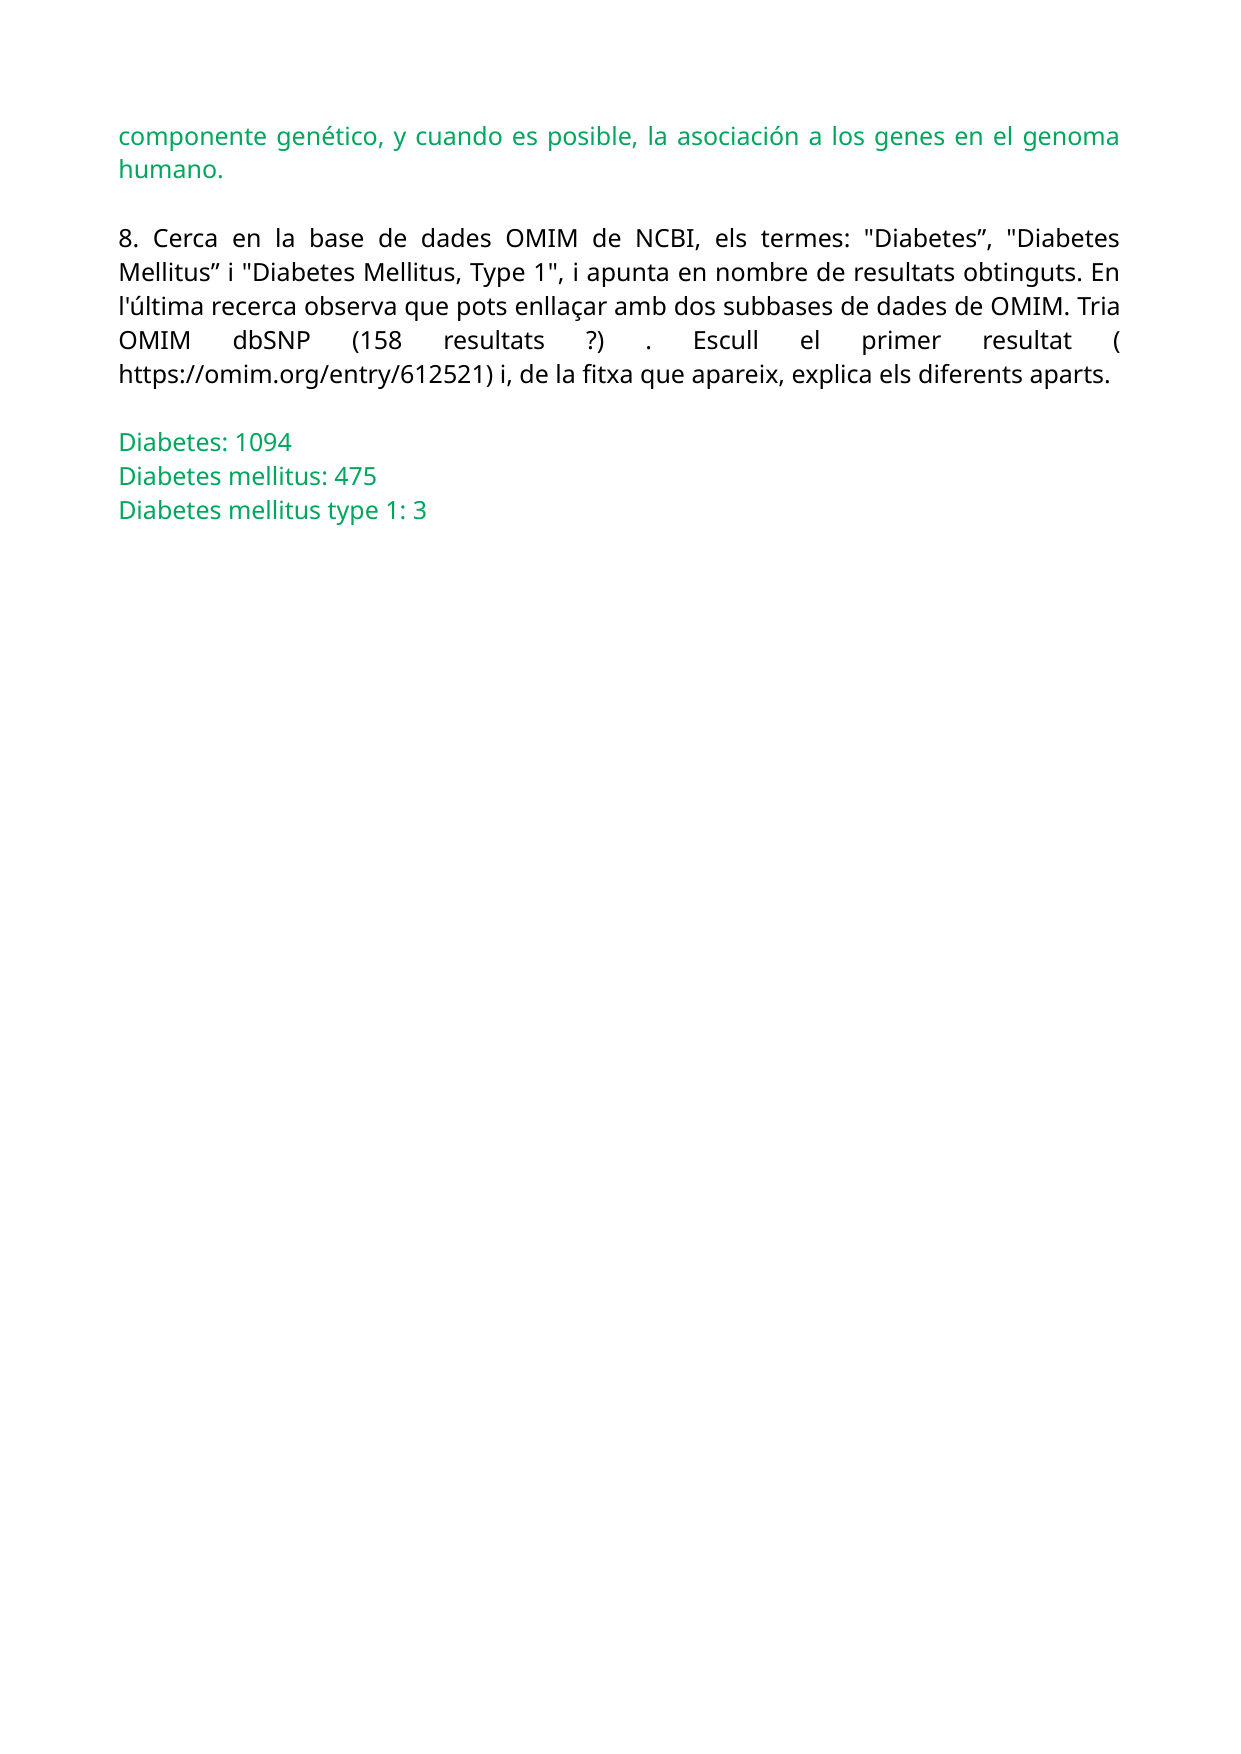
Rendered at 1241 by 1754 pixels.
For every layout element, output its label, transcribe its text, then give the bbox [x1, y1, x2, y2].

text componente genético, y cuando es posible, la asociación a los genes en el genoma humano. [118, 118, 1122, 186]
text Diabetes mellitus: 475 [118, 459, 1122, 493]
text Diabetes mellitus type 1: 3 [118, 493, 1122, 527]
text Diabetes: 1094 [118, 425, 1122, 459]
text 8. Cerca en la base de dades OMIM de NCBI, els termes: "Diabetes”, "Diabetes Mellitus” i "Diabetes Mellitus, Type 1", i apunta en nombre de resultats obtinguts. En l'última recerca observa que pots enllaçar amb dos subbases de dades de OMIM. Tria OMIM dbSNP (158 resultats ?) . Escull el primer resultat ( https://omim.org/entry/612521) i, de la fitxa que apareix, explica els diferents aparts. [118, 220, 1122, 391]
